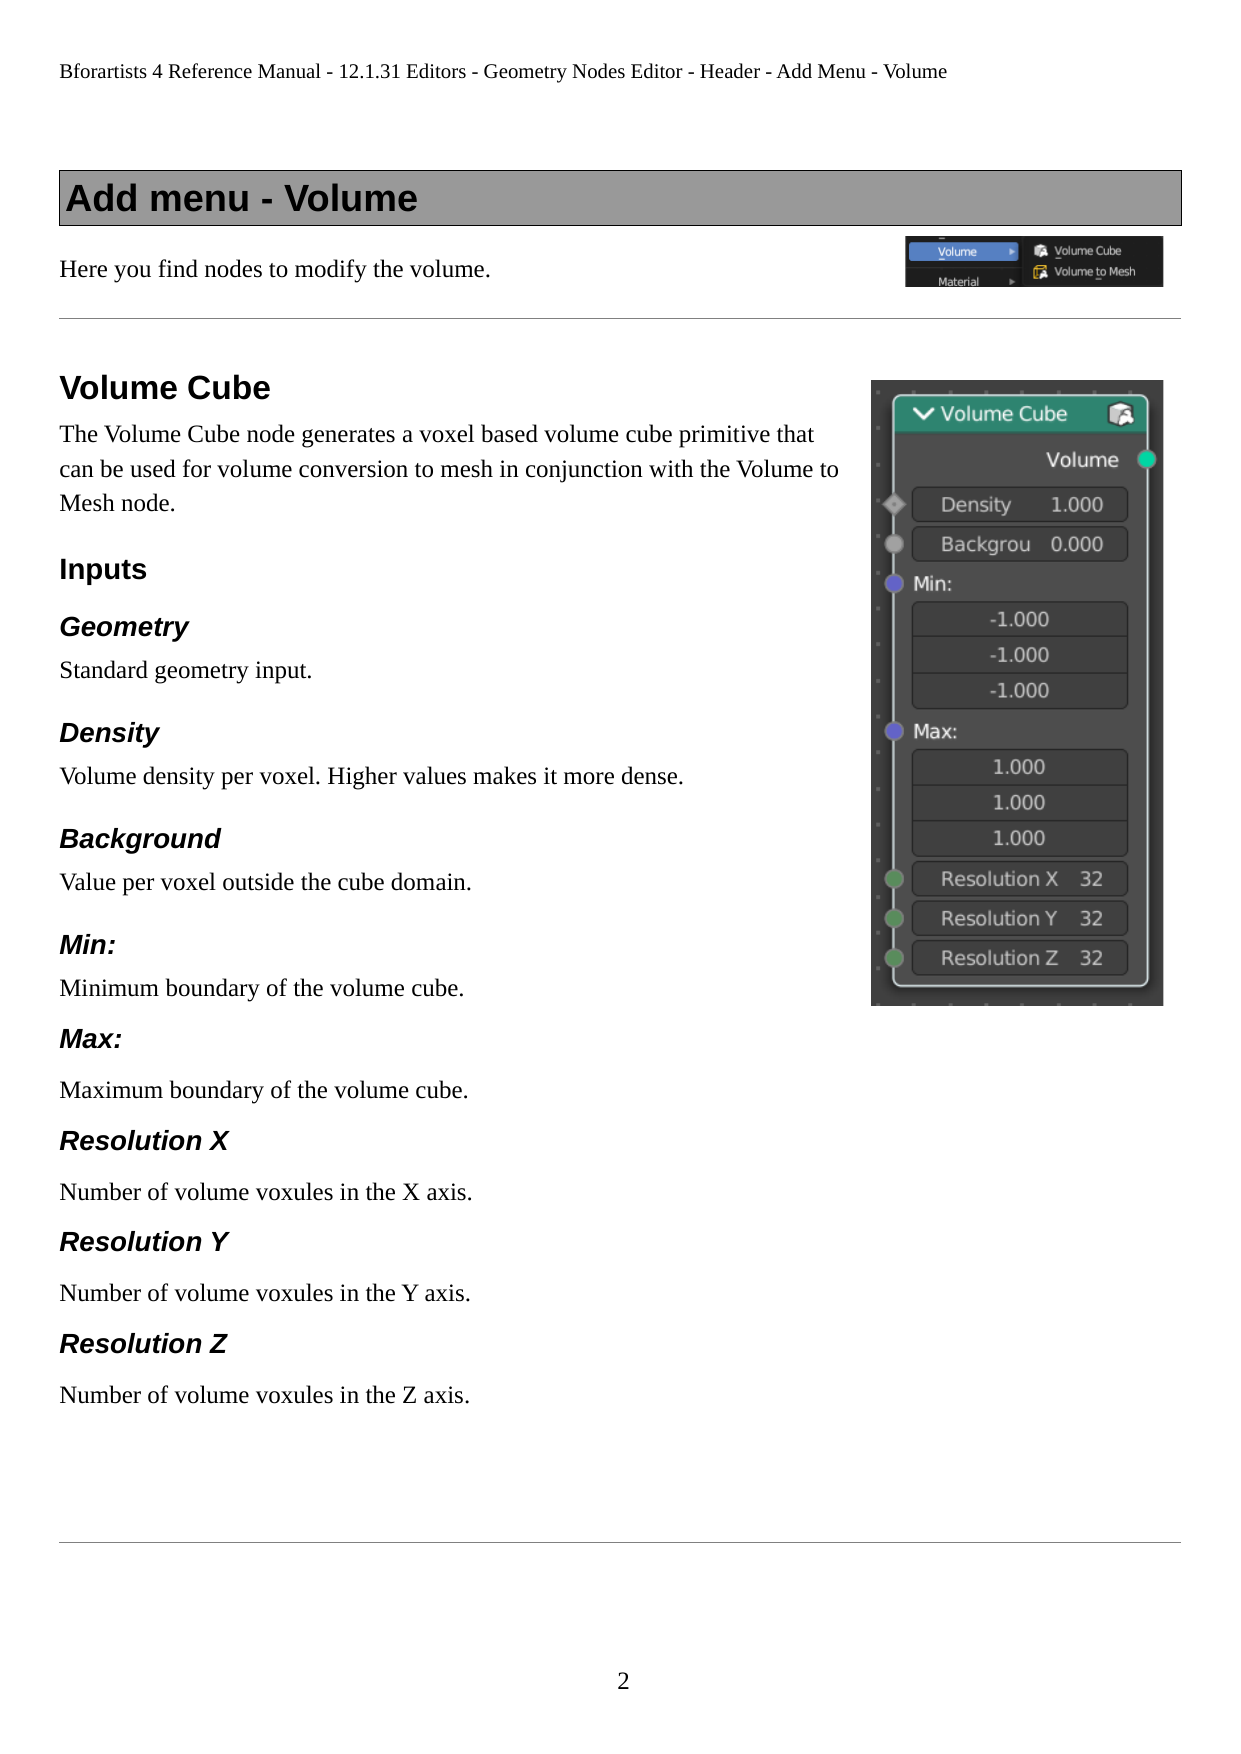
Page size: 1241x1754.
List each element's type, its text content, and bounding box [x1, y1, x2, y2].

text Value per voxel outside the cube domain. [59, 867, 871, 896]
text Resolution X [59, 1124, 1181, 1156]
text Standard geometry input. [59, 655, 871, 684]
subtitle [1164, 552, 1181, 586]
text Resolution Z [59, 1328, 1181, 1359]
text Volume density per voxel. Higher values makes it more dense. [59, 761, 871, 790]
text Here you find nodes to modify the volume. [59, 254, 905, 283]
subtitle [1164, 928, 1181, 960]
subtitle [1164, 823, 1181, 854]
text Maximum boundary of the volume cube. [59, 1075, 1181, 1103]
table_header Add menu - Volume [60, 171, 1181, 225]
text Resolution Y [59, 1226, 1181, 1258]
subtitle [1164, 717, 1181, 748]
picture [871, 380, 1164, 1006]
subtitle [1164, 611, 1181, 643]
text [1164, 655, 1181, 684]
subtitle Min: [59, 928, 871, 960]
subtitle Inputs [59, 552, 871, 586]
text Number of volume voxules in the X axis. [59, 1177, 1181, 1205]
subtitle Volume Cube [59, 368, 1181, 407]
text Minimum boundary of the volume cube. [59, 973, 871, 1002]
text The Volume Cube node generates a voxel based volume cube primitive that can be used for volume conversion to mesh in conjunction with the Volume to Mesh node. [59, 419, 871, 517]
text Number of volume voxules in the Y axis. [59, 1278, 1181, 1307]
text Number of volume voxules in the Z axis. [59, 1380, 1181, 1409]
text Max: [59, 1022, 1181, 1054]
subtitle Background [59, 823, 871, 854]
subtitle Geometry [59, 611, 871, 643]
subtitle Density [59, 717, 871, 748]
picture [905, 236, 1164, 287]
